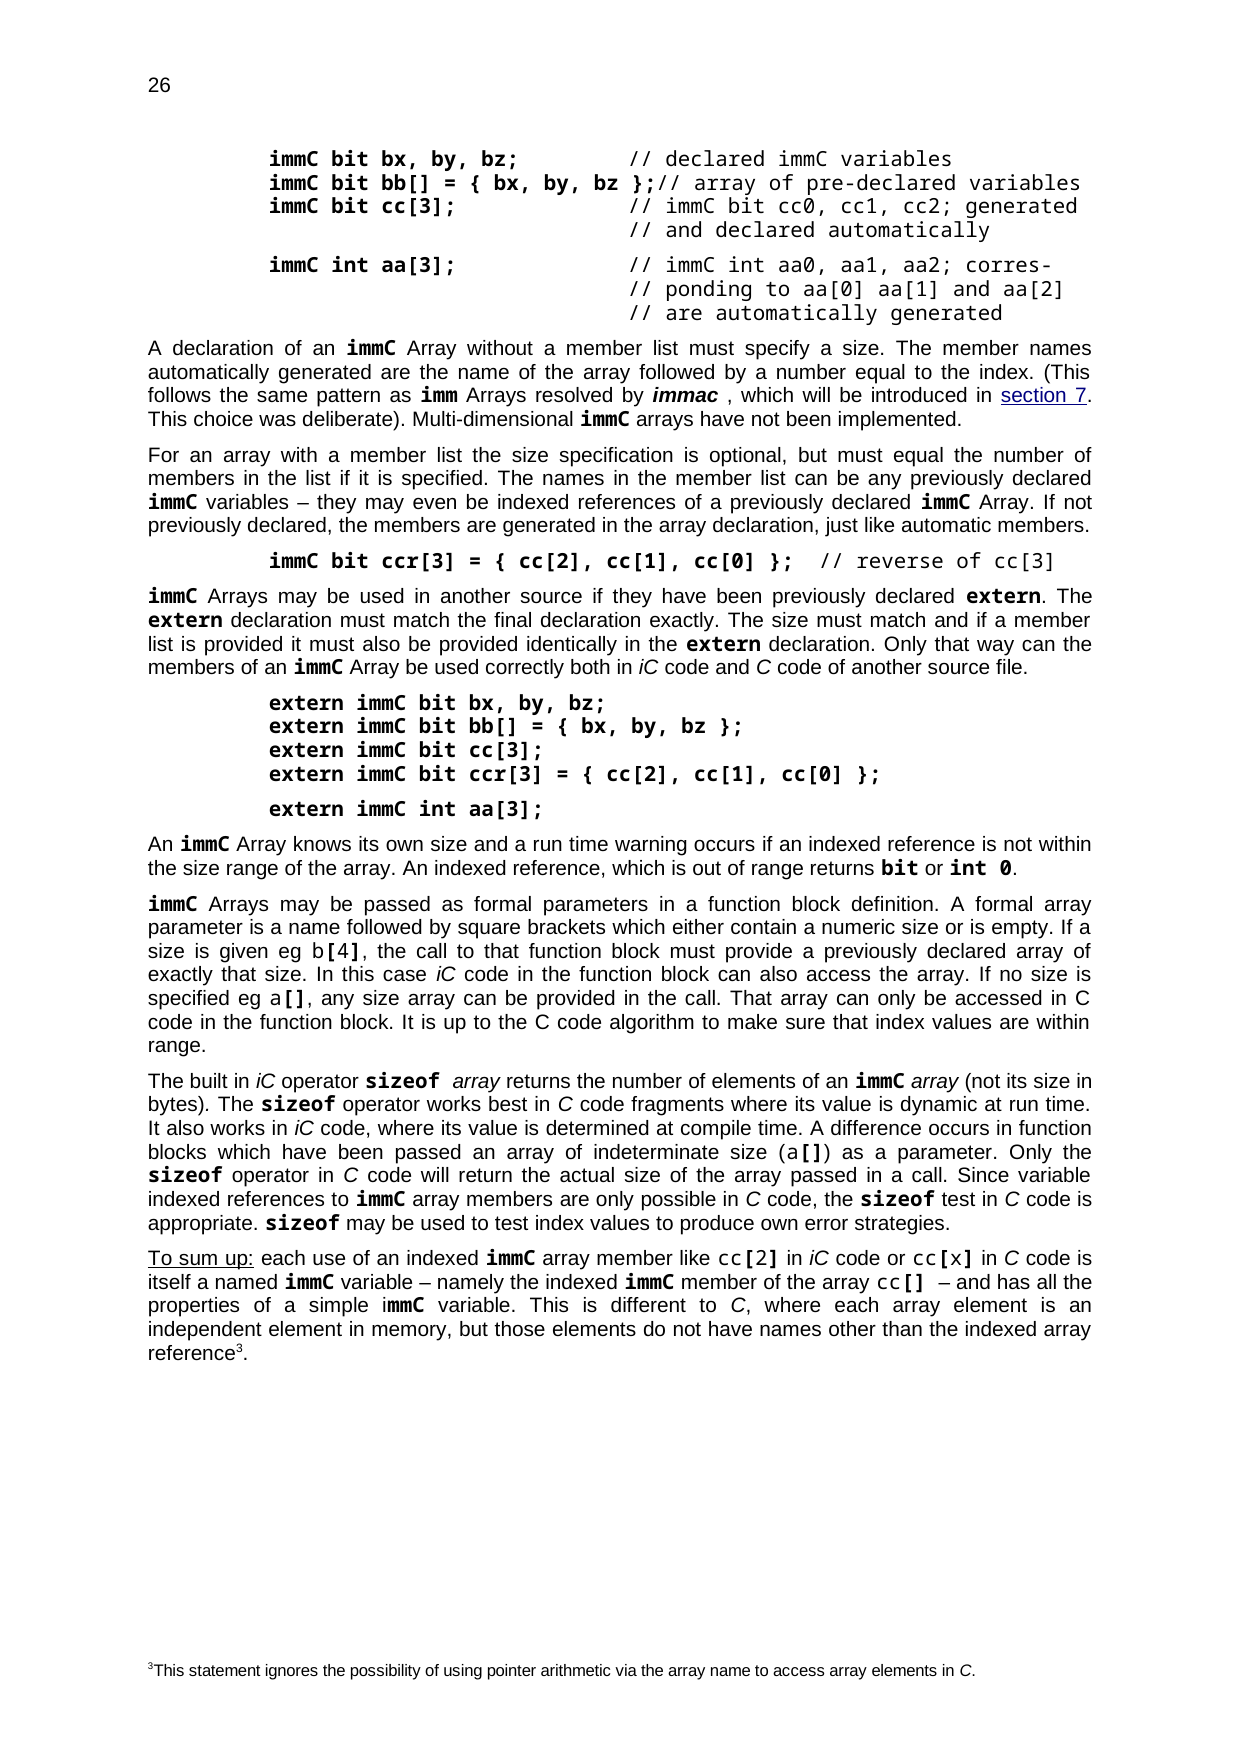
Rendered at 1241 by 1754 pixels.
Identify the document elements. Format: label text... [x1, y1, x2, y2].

text immC bit ccr[3] = { cc[2], cc[1], cc[0] }; // reverse of cc[3] [268, 549, 1092, 573]
text immC Arrays may be passed as formal parameters in a function block definition. A formal array parameter is a name followed by square brackets which either contain a numeric size or is empty. If a size is given eg b[4], the call to that function block must provide a previously declared array of exactly that size. In this case iC code in the function block can also access the array. If no size is specified eg a[], any size array can be provided in the call. That array can only be accessed in C code in the function block. It is up to the C code algorithm to make sure that index values are within range. [148, 892, 1092, 1058]
text immC bit bx, by, bz; // declared immC variables immC bit bb[] = { bx, by, bz };// array of pre-declared variables immC bit cc[3]; // immC bit cc0, cc1, cc2; generated // and declared automatically [268, 148, 1092, 242]
text immC int aa[3]; // immC int aa0, aa1, aa2; corres- // ponding to aa[0] aa[1] and aa[2] // are automatically generated [268, 254, 1092, 325]
text immC Arrays may be used in another source if they have been previously declared extern. The extern declaration must match the final declaration exactly. The size must match and if a member list is provided it must also be provided identically in the extern declaration. Only that way can the members of an immC Array be used correctly both in iC code and C code of another source file. [148, 585, 1092, 679]
text An immC Array knows its own size and a run time warning occurs if an indexed reference is not within the size range of the array. An indexed reference, which is out of range returns bit or int 0. [148, 833, 1092, 880]
text A declaration of an immC Array without a member list must specify a size. The member names automatically generated are the name of the array followed by a number equal to the index. (This follows the same pattern as imm Arrays resolved by immac , which will be introduced in section 7. This choice was deliberate). Multi-dimensional immC arrays have not been implemented. [148, 337, 1092, 431]
text The built in iC operator sizeof array returns the number of elements of an immC array (not its size in bytes). The sizeof operator works best in C code fragments where its value is dynamic at run time. It also works in iC code, where its value is determined at compile time. A difference occurs in function blocks which have been passed an array of indeterminate size (a[]) as a parameter. Only the sizeof operator in C code will return the actual size of the array passed in a call. Since variable indexed references to immC array members are only possible in C code, the sizeof test in C code is appropriate. sizeof may be used to test index values to produce own error strategies. [148, 1069, 1092, 1235]
text extern immC int aa[3]; [268, 798, 1092, 821]
text This statement ignores the possibility of using pointer arithmetic via the array name to access array elements in C. [148, 1657, 1092, 1681]
text extern immC bit bx, by, bz; extern immC bit bb[] = { bx, by, bz }; extern immC bit cc[3]; extern immC bit ccr[3] = { cc[2], cc[1], cc[0] }; [268, 691, 1092, 786]
text For an array with a member list the size specification is optional, but must equal the number of members in the list if it is specified. The names in the member list can be any previously declared immC variables – they may even be indexed references of a previously declared immC Array. If not previously declared, the members are generated in the array declaration, just like automatic members. [148, 443, 1092, 538]
text To sum up: each use of an indexed immC array member like cc[2] in iC code or cc[x] in C code is itself a named immC variable – namely the indexed immC member of the array cc[] – and has all the properties of a simple immC variable. This is different to C, where each array element is an independent element in memory, but those elements do not have names other than the indexed array reference. [148, 1247, 1092, 1365]
